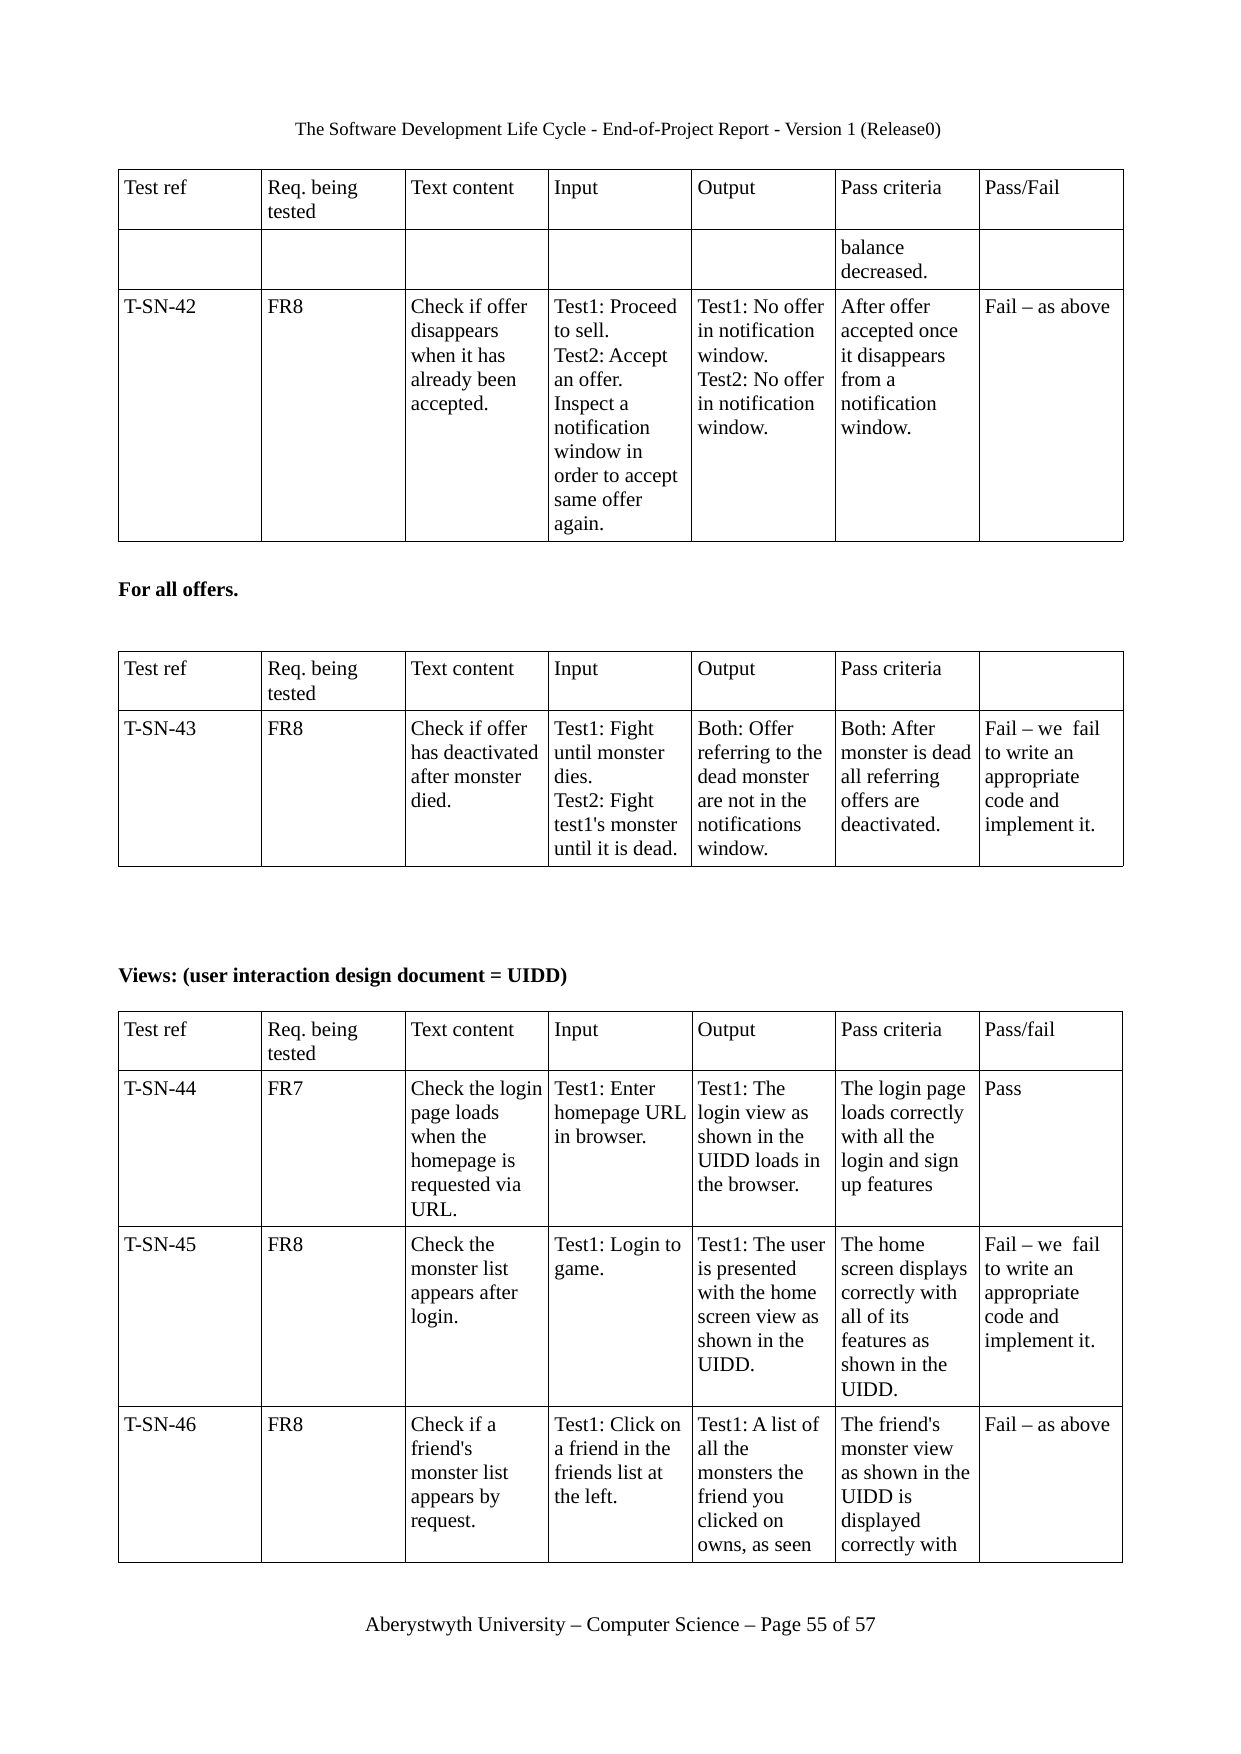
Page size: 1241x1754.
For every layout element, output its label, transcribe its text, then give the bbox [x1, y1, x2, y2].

table_cell T-SN-44 [119, 1071, 261, 1226]
table_header Text content [406, 1012, 548, 1070]
table_cell Test1: The login view as shown in the UIDD loads in the browser. [693, 1071, 835, 1226]
table_header [980, 652, 1123, 710]
table_cell [692, 230, 835, 288]
table_cell [406, 230, 548, 288]
table_cell Test1: A list of all the monsters the friend you clicked on owns, as seen [693, 1407, 835, 1562]
table_cell Test1: Enter homepage URL in browser. [549, 1071, 692, 1226]
table_cell [262, 230, 405, 288]
table_cell FR8 [262, 1227, 405, 1406]
table_cell Pass [980, 1071, 1122, 1226]
table_header Pass/Fail [980, 170, 1123, 229]
table_cell FR8 [262, 711, 405, 866]
table_header Input [549, 1012, 692, 1070]
table_header Pass/fail [980, 1012, 1122, 1070]
table_header Text content [406, 652, 548, 710]
table_header Text content [406, 170, 548, 229]
table_cell Check if offer has deactivated after monster died. [406, 711, 548, 866]
table_cell T-SN-45 [119, 1227, 261, 1406]
table_header Pass criteria [836, 170, 979, 229]
table_header Test ref [119, 170, 261, 229]
table_header Req. being tested [262, 170, 405, 229]
table_header Output [692, 170, 835, 229]
table_cell Fail – as above [980, 1407, 1122, 1562]
table_cell T-SN-43 [119, 711, 261, 866]
table_cell [980, 230, 1123, 288]
table_cell Fail – we fail to write an appropriate code and implement it. [980, 1227, 1122, 1406]
table_cell [549, 230, 691, 288]
text Views: (user interaction design document = UIDD) [118, 962, 1122, 987]
table_header Input [549, 170, 691, 229]
table_cell Both: Offer referring to the dead monster are not in the notifications window. [692, 711, 835, 866]
table_cell Test1: Login to game. [549, 1227, 692, 1406]
table_cell balance decreased. [836, 230, 979, 288]
table_header Pass criteria [836, 652, 979, 710]
table_header Test ref [119, 652, 261, 710]
table_cell The login page loads correctly with all the login and sign up features [836, 1071, 979, 1226]
table_cell T-SN-46 [119, 1407, 261, 1562]
table_header Output [692, 652, 835, 710]
table_cell [119, 230, 261, 288]
table_header Req. being tested [262, 652, 405, 710]
table_cell Test1: The user is presented with the home screen view as shown in the UIDD. [693, 1227, 835, 1406]
text For all offers. [118, 577, 1122, 601]
table_cell Fail – we fail to write an appropriate code and implement it. [980, 711, 1123, 866]
table_header Req. being tested [262, 1012, 405, 1070]
table_cell FR8 [262, 1407, 405, 1562]
table_cell Check if a friend's monster list appears by request. [406, 1407, 548, 1562]
table_cell Test1: Fight until monster dies. Test2: Fight test1's monster until it is dead. [549, 711, 691, 866]
table_cell Check the login page loads when the homepage is requested via URL. [406, 1071, 548, 1226]
table_header Test ref [119, 1012, 261, 1070]
table_cell FR7 [262, 1071, 405, 1226]
table_header Pass criteria [836, 1012, 979, 1070]
table_cell Test1: Proceed to sell. Test2: Accept an offer. Inspect a notification window in order to accept same offer again. [549, 290, 691, 541]
table_cell Both: After monster is dead all referring offers are deactivated. [836, 711, 979, 866]
table_cell The home screen displays correctly with all of its features as shown in the UIDD. [836, 1227, 979, 1406]
table_cell Test1: Click on a friend in the friends list at the left. [549, 1407, 692, 1562]
table_cell The friend's monster view as shown in the UIDD is displayed correctly with [836, 1407, 979, 1562]
table_cell Check if offer disappears when it has already been accepted. [406, 290, 548, 541]
table_cell T-SN-42 [119, 290, 261, 541]
table_cell After offer accepted once it disappears from a notification window. [836, 290, 979, 541]
table_cell Fail – as above [980, 290, 1123, 541]
table_cell FR8 [262, 290, 405, 541]
table_header Output [693, 1012, 835, 1070]
table_cell Test1: No offer in notification window. Test2: No offer in notification window. [692, 290, 835, 541]
table_header Input [549, 652, 691, 710]
table_cell Check the monster list appears after login. [406, 1227, 548, 1406]
